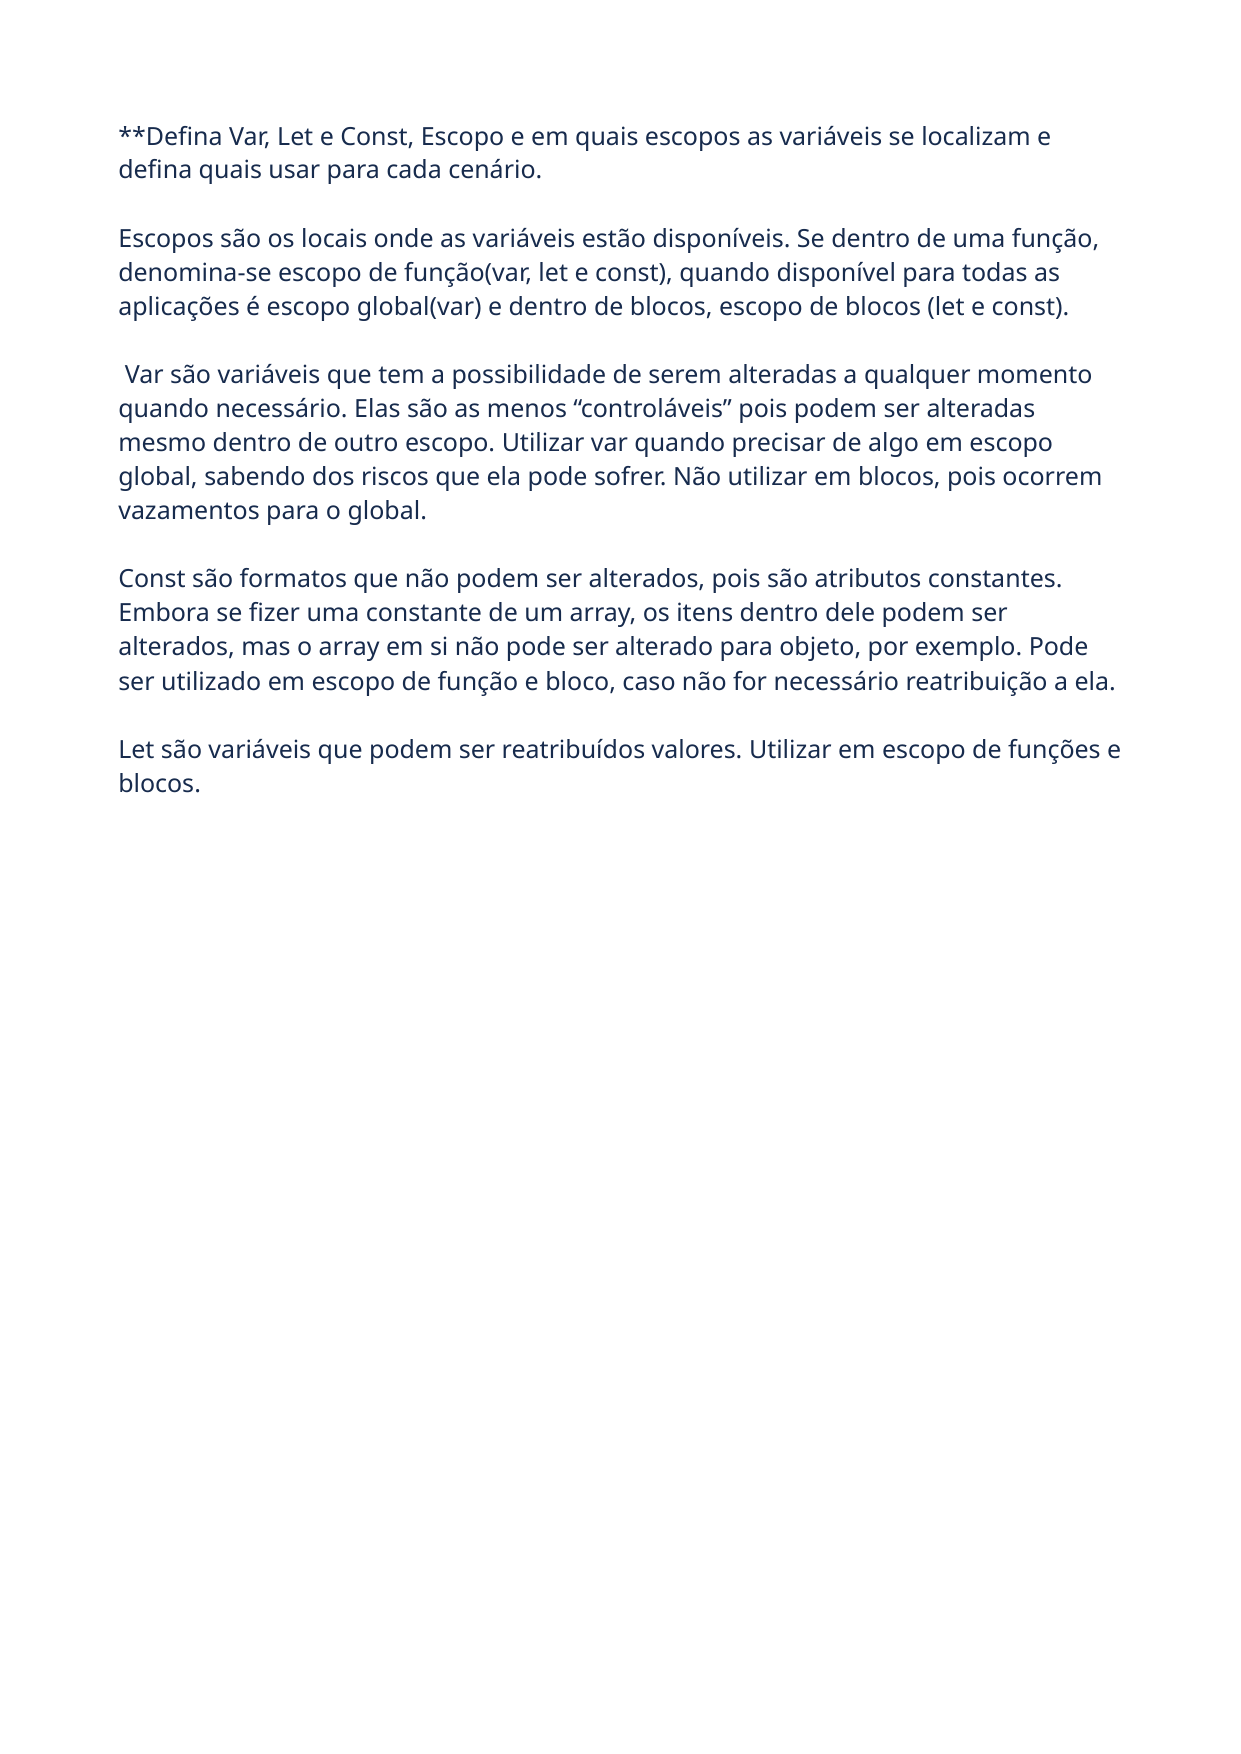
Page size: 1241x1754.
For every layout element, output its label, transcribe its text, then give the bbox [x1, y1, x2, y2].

text Escopos são os locais onde as variáveis estão disponíveis. Se dentro de uma função, denomina-se escopo de função(var, let e const), quando disponível para todas as aplicações é escopo global(var) e dentro de blocos, escopo de blocos (let e const). [118, 220, 1122, 322]
text Var são variáveis que tem a possibilidade de serem alteradas a qualquer momento quando necessário. Elas são as menos “controláveis” pois podem ser alteradas mesmo dentro de outro escopo. Utilizar var quando precisar de algo em escopo global, sabendo dos riscos que ela pode sofrer. Não utilizar em blocos, pois ocorrem vazamentos para o global. [118, 357, 1122, 527]
text **Defina Var, Let e Const, Escopo e em quais escopos as variáveis se localizam e defina quais usar para cada cenário. [118, 118, 1122, 186]
text Let são variáveis que podem ser reatribuídos valores. Utilizar em escopo de funções e blocos. [118, 731, 1122, 799]
text Const são formatos que não podem ser alterados, pois são atributos constantes. Embora se fizer uma constante de um array, os itens dentro dele podem ser alterados, mas o array em si não pode ser alterado para objeto, por exemplo. Pode ser utilizado em escopo de função e bloco, caso não for necessário reatribuição a ela. [118, 561, 1122, 697]
